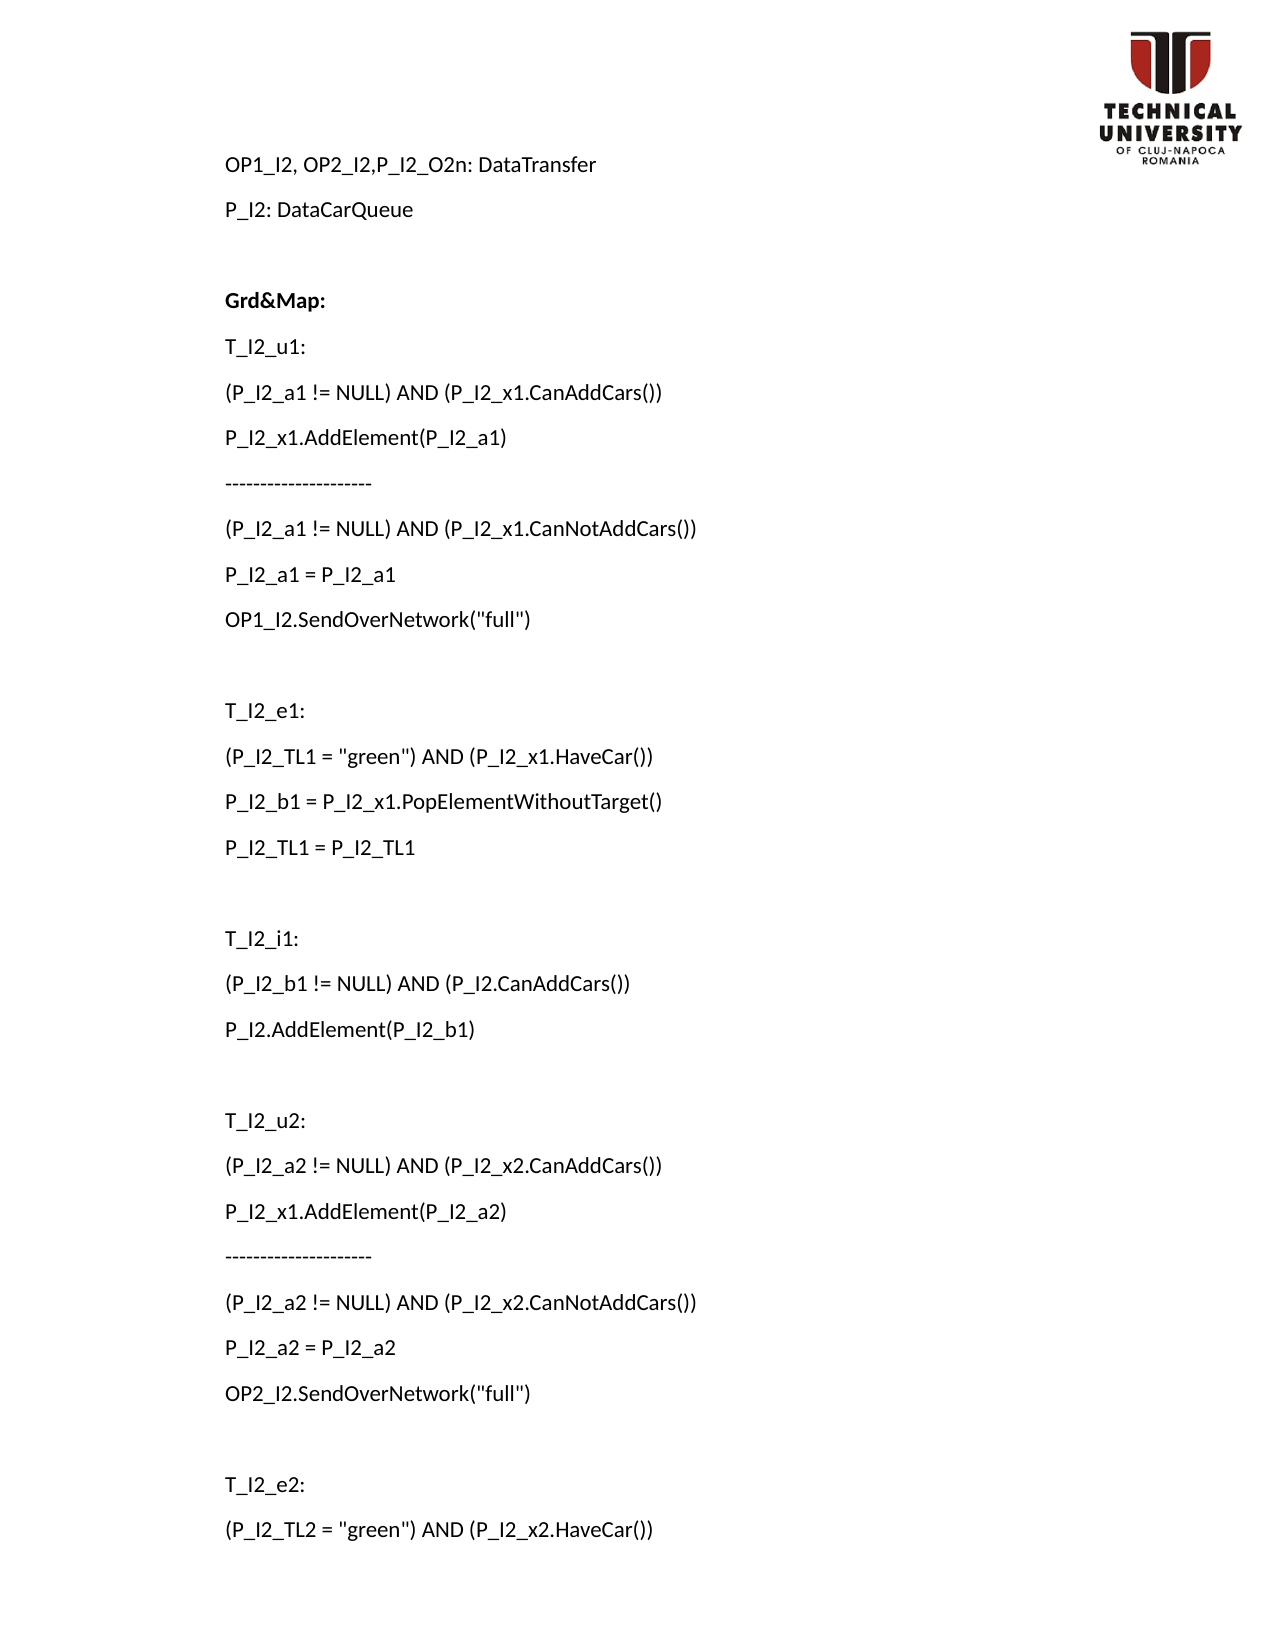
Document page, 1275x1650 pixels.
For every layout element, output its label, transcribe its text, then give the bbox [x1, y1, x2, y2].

text Grd&Map: [150, 287, 1125, 314]
text (P_I2_a1 != NULL) AND (P_I2_x1.CanNotAddCars()) [225, 514, 1125, 542]
text OP1_I2, OP2_I2,P_I2_O2n: DataTransfer [225, 150, 1125, 178]
text P_I2_x1.AddElement(P_I2_a2) [225, 1197, 1125, 1225]
text T_I2_i1: [225, 924, 1125, 952]
text T_I2_e2: [225, 1470, 1125, 1498]
text T_I2_e1: [225, 696, 1125, 724]
text T_I2_u1: [225, 332, 1125, 360]
text P_I2: DataCarQueue [225, 196, 1125, 223]
text P_I2.AddElement(P_I2_b1) [225, 1015, 1125, 1043]
text OP2_I2.SendOverNetwork("full") [225, 1379, 1125, 1407]
text (P_I2_a2 != NULL) AND (P_I2_x2.CanAddCars()) [225, 1151, 1125, 1179]
text (P_I2_TL1 = "green") AND (P_I2_x1.HaveCar()) [225, 742, 1125, 770]
text P_I2_TL1 = P_I2_TL1 [225, 833, 1125, 861]
text P_I2_b1 = P_I2_x1.PopElementWithoutTarget() [225, 787, 1125, 815]
text P_I2_a1 = P_I2_a1 [225, 560, 1125, 588]
text P_I2_a2 = P_I2_a2 [225, 1333, 1125, 1362]
text (P_I2_b1 != NULL) AND (P_I2.CanAddCars()) [225, 969, 1125, 997]
text --------------------- [225, 469, 1125, 497]
text --------------------- [225, 1242, 1125, 1271]
text T_I2_u2: [225, 1106, 1125, 1134]
text (P_I2_a2 != NULL) AND (P_I2_x2.CanNotAddCars()) [225, 1288, 1125, 1316]
text OP1_I2.SendOverNetwork("full") [225, 605, 1125, 633]
text (P_I2_TL2 = "green") AND (P_I2_x2.HaveCar()) [225, 1516, 1125, 1544]
text (P_I2_a1 != NULL) AND (P_I2_x1.CanAddCars()) [225, 378, 1125, 406]
text P_I2_x1.AddElement(P_I2_a1) [225, 423, 1125, 451]
